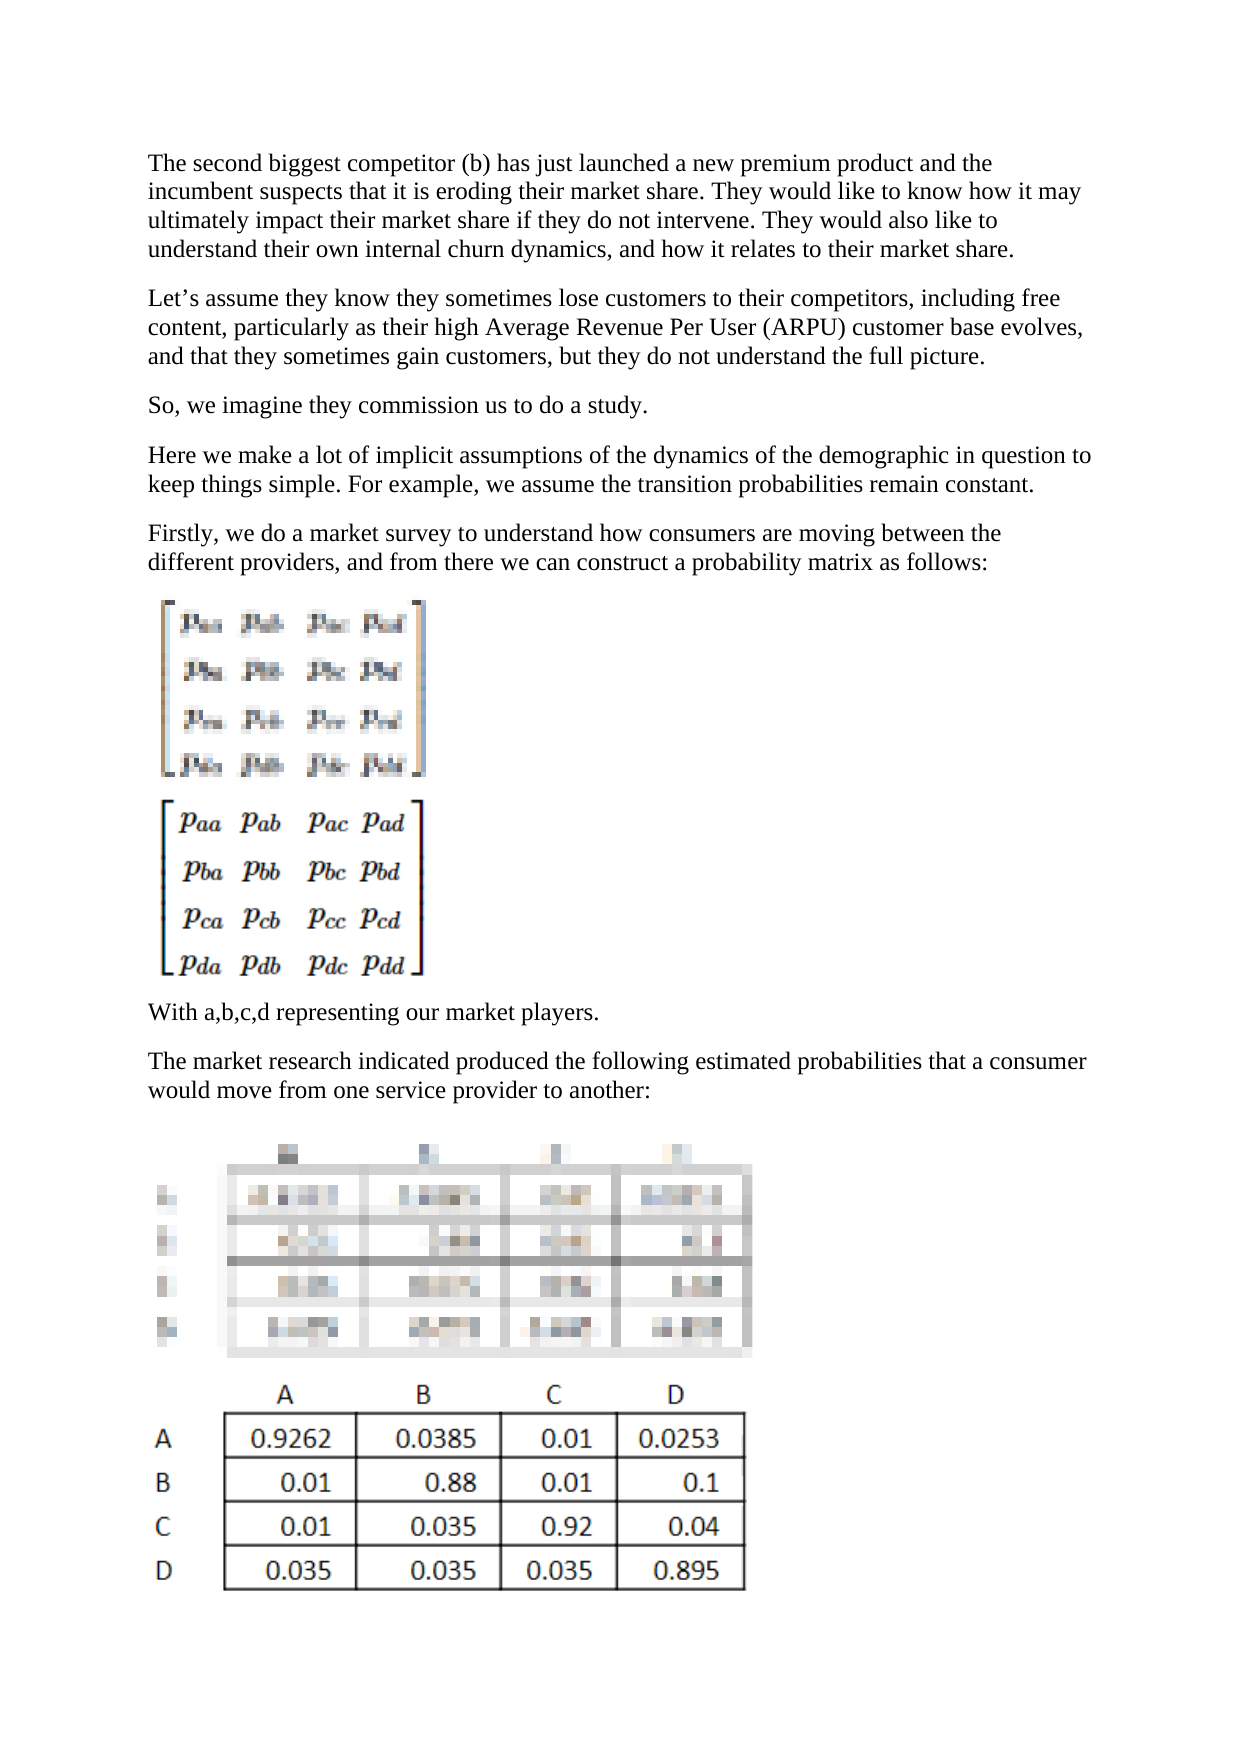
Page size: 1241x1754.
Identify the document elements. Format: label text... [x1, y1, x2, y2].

text With a,b,c,d representing our market players. [148, 997, 1093, 1026]
text So, we imagine they commission us to do a study. [148, 391, 1093, 419]
text The second biggest competitor (b) has just launched a new premium product and the incumbent suspects that it is eroding their market share. They would like to know how it may ultimately impact their market share if they do not intervene. They would also like to understand their own internal churn dynamics, and how it relates to their market share. [148, 148, 1093, 263]
text Here we make a lot of implicit assumptions of the dynamics of the demographic in question to keep things simple. For example, we assume the transition probabilities remain constant. [148, 440, 1093, 498]
text The market research indicated produced the following estimated probabilities that a consumer would move from one service provider to another: [148, 1046, 1093, 1104]
text Let’s assume they know they sometimes lose customers to their competitors, including free content, particularly as their high Average Revenue Per User (ARPU) customer base evolves, and that they sometimes gain customers, but they do not understand the full picture. [148, 283, 1093, 370]
text Firstly, we do a market survey to understand how consumers are moving between the different providers, and from there we can construct a probability matrix as follows: [148, 518, 1093, 576]
